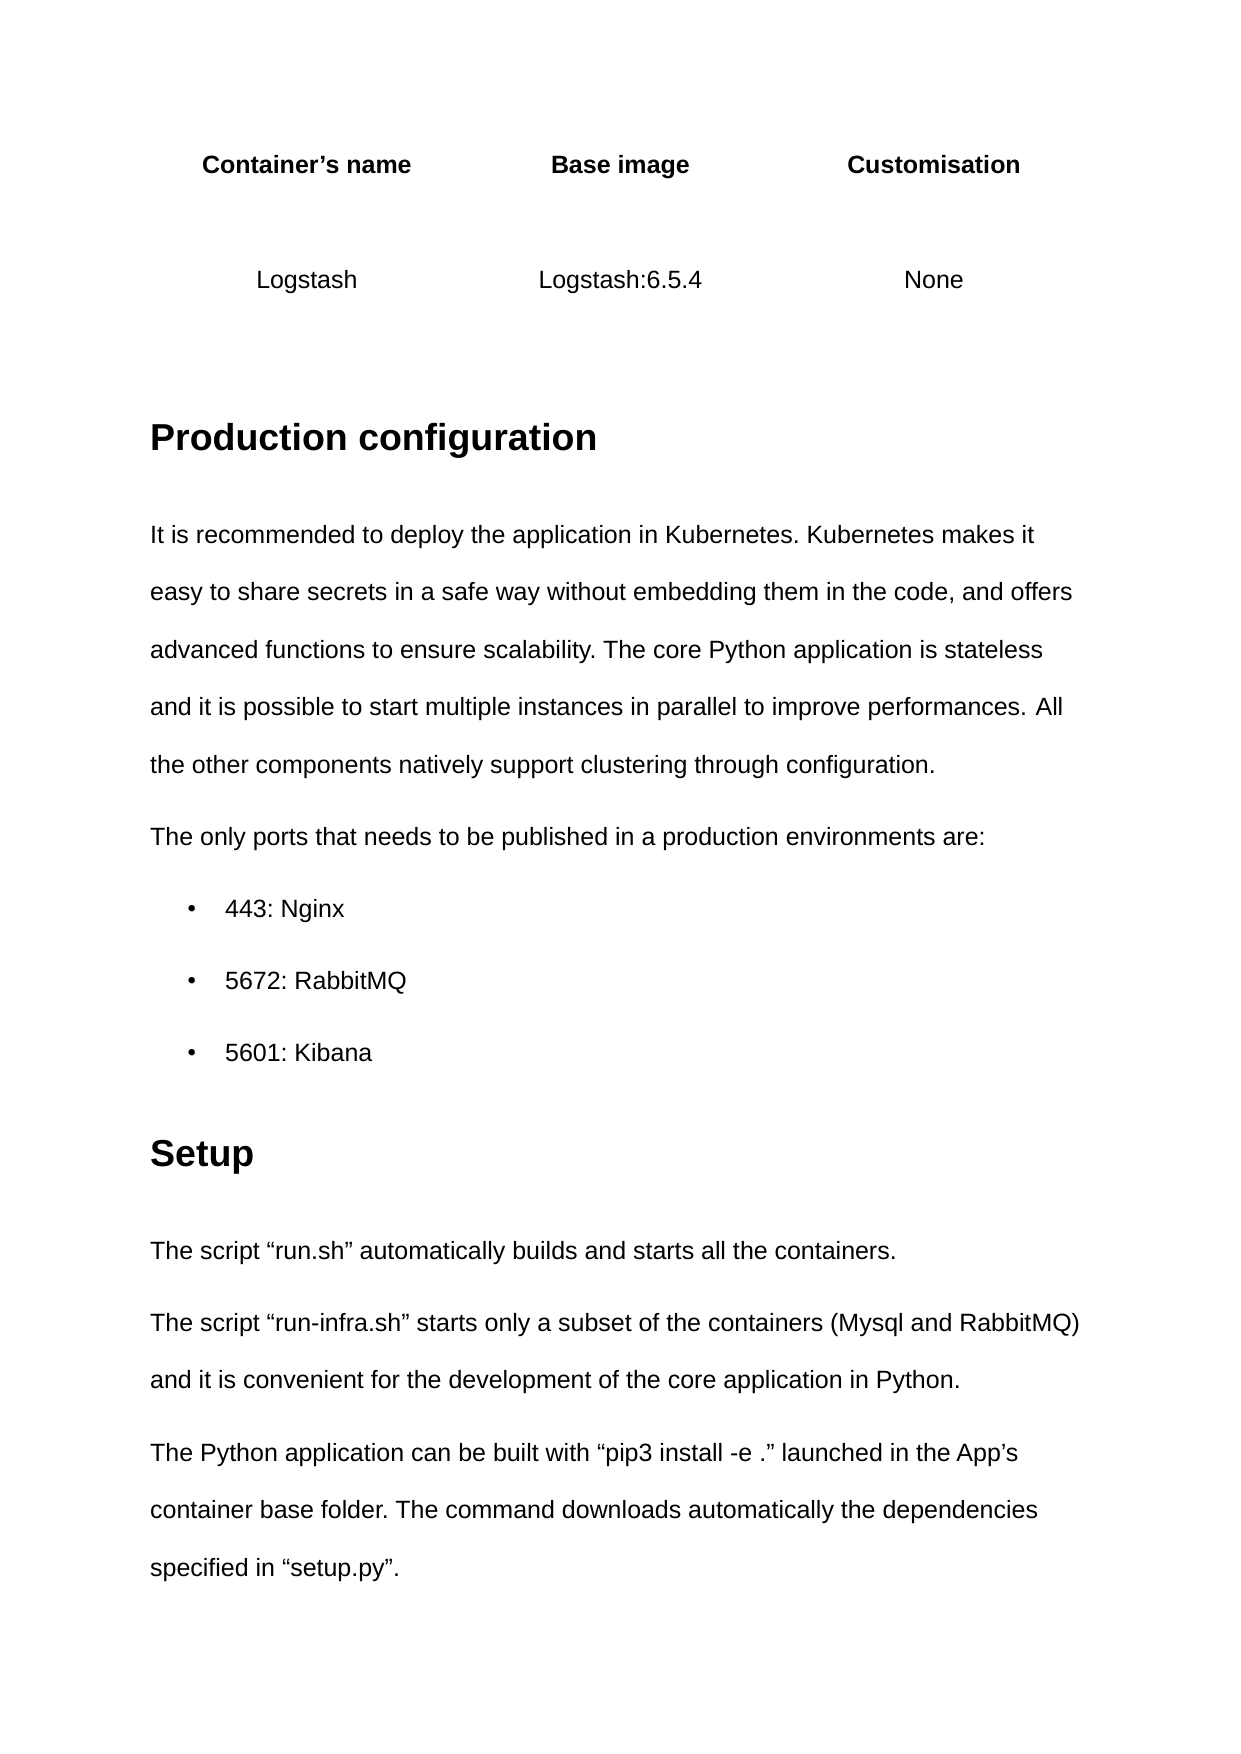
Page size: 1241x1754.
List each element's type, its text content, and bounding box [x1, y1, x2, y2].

subtitle Setup [150, 1132, 1091, 1175]
text It is recommended to deploy the application in Kubernetes. Kubernetes makes it easy to share secrets in a safe way without embedding them in the code, and offers advanced functions to ensure scalability. The core Python application is stateless and it is possible to start multiple instances in parallel to improve performances. All the other components natively support clustering through configuration. [150, 519, 1091, 778]
table_header Container’s name [150, 150, 463, 207]
table_cell Logstash:6.5.4 [464, 265, 777, 322]
list 5601: Kibana [187, 1038, 1091, 1067]
table_cell Logstash [150, 265, 463, 322]
table_header Customisation [777, 150, 1091, 207]
table_cell [464, 208, 777, 265]
table_cell None [777, 265, 1091, 322]
text The Python application can be built with “pip3 install -e .” launched in the App’s container base folder. The command downloads automatically the dependencies specified in “setup.py”. [150, 1438, 1091, 1581]
text The script “run-infra.sh” starts only a subset of the containers (Mysql and RabbitMQ) and it is convenient for the development of the core application in Python. [150, 1308, 1091, 1394]
list 443: Nginx [187, 894, 1091, 923]
text The script “run.sh” automatically builds and starts all the containers. [150, 1236, 1091, 1265]
table_cell [777, 208, 1091, 265]
table_cell [150, 208, 463, 265]
table_header Base image [464, 150, 777, 207]
subtitle Production configuration [150, 415, 1091, 458]
text The only ports that needs to be published in a production environments are: [150, 822, 1091, 850]
list 5672: RabbitMQ [187, 966, 1091, 995]
